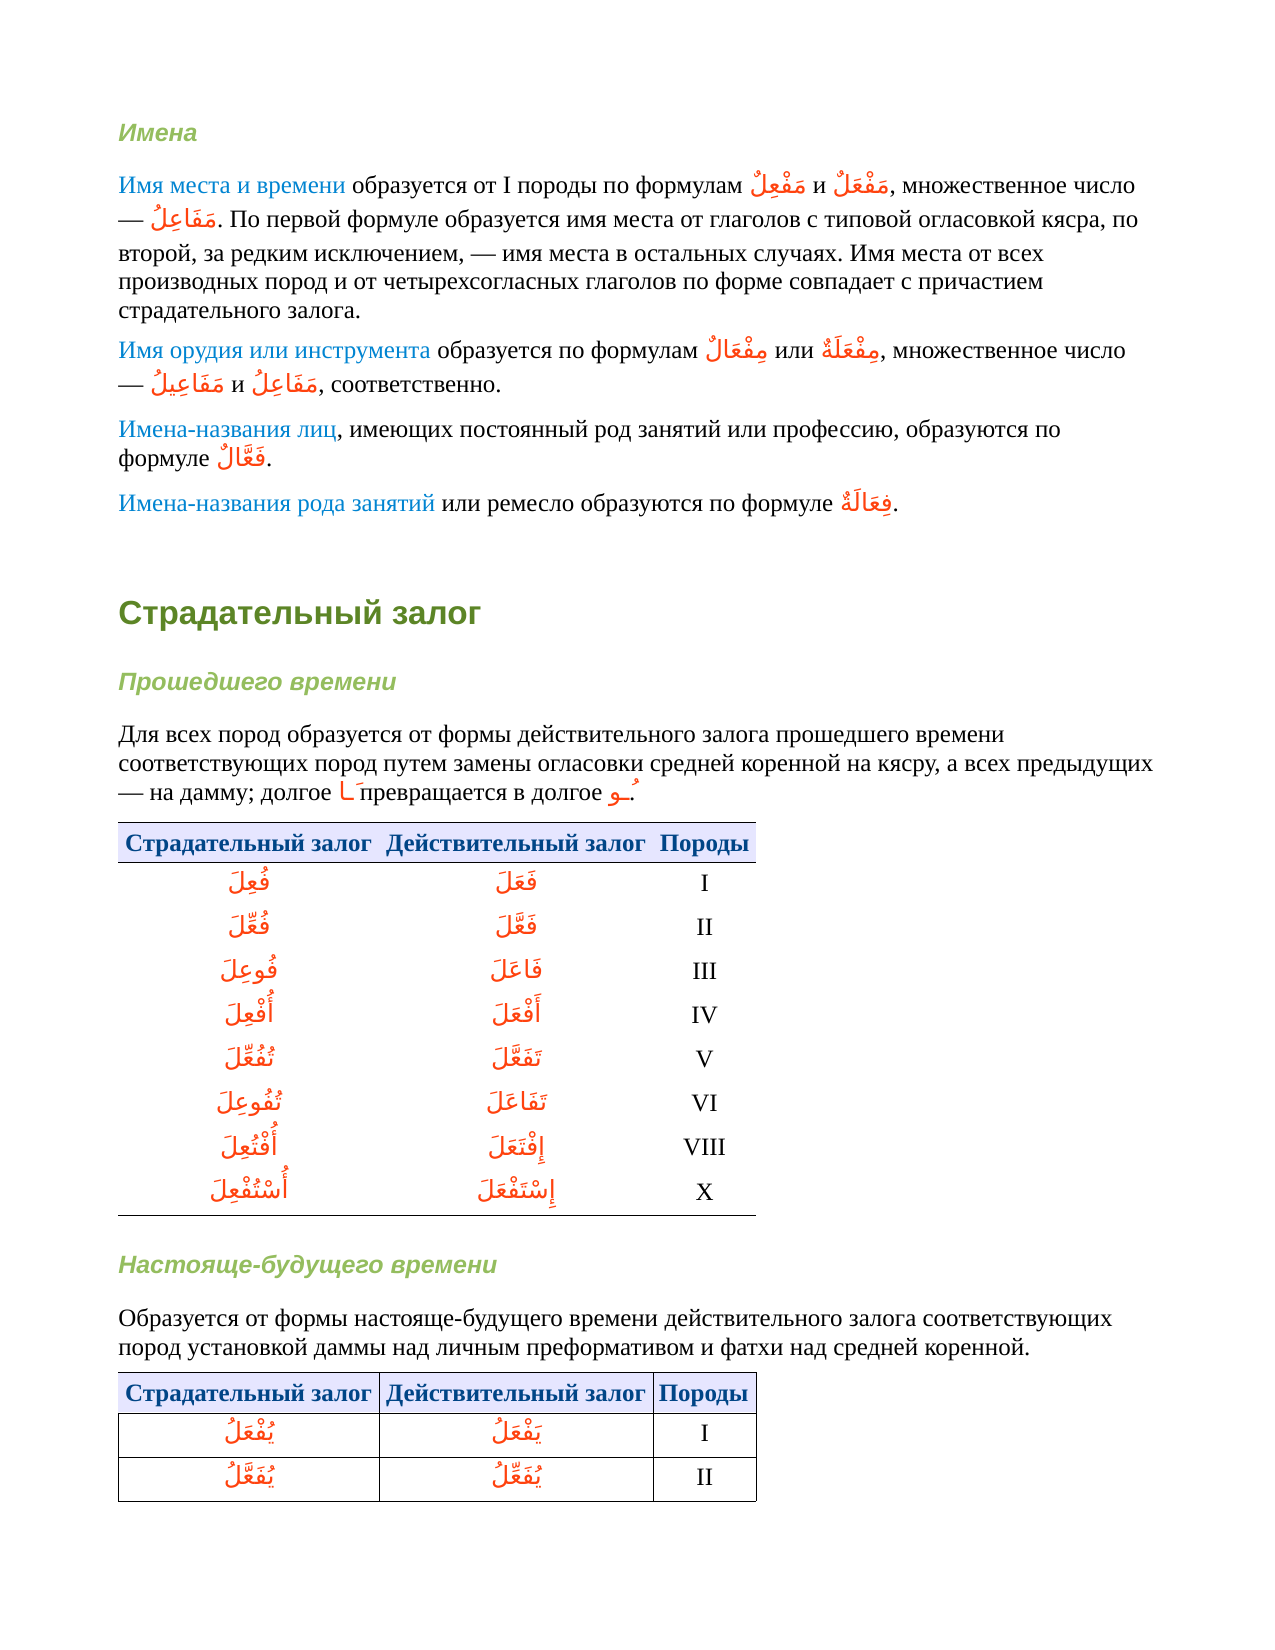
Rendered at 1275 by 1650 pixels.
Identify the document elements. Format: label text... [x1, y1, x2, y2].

table_cell يُفْعَلُ [119, 1414, 379, 1457]
table_cell II [653, 906, 756, 951]
table_header Страдательный залог [118, 823, 379, 862]
table_cell فَعَّلَ [379, 906, 653, 951]
subtitle Прошедшего времени [118, 667, 1157, 696]
table_cell فَعَلَ [379, 863, 653, 906]
table_cell يُفَعَّلُ [119, 1458, 379, 1501]
table_header Страдательный залог [118, 1373, 379, 1412]
table_cell إِفْتَعَلَ [379, 1127, 653, 1171]
table_header Породы [653, 823, 756, 862]
table_cell II [654, 1458, 756, 1501]
table_cell أُفْتُعِلَ [118, 1127, 379, 1171]
subtitle Страдательный залог [118, 593, 1157, 631]
table_cell I [654, 1414, 756, 1457]
table_cell أُفْعِلَ [118, 995, 379, 1039]
text Имя орудия или инструмента образуется по формулам مِفْعَالٌ или مِفْعَلَةٌ, множественное число — مَفَاعِيلُ и مَفَاعِلُ, соответственно. [118, 336, 1157, 403]
table_cell أَفْعَلَ [379, 995, 653, 1039]
table_cell X [653, 1171, 756, 1215]
table_cell أُسْتُفْعِلَ [118, 1171, 379, 1215]
table_cell V [653, 1039, 756, 1083]
subtitle Настояще-будущего времени [118, 1250, 1157, 1279]
table_cell تُفُوعِلَ [118, 1083, 379, 1127]
table_cell فُعِلَ [118, 863, 379, 906]
table_cell إِسْتَفْعَلَ [379, 1171, 653, 1215]
table_cell تُفُعِّلَ [118, 1039, 379, 1083]
table_cell IV [653, 995, 756, 1039]
subtitle Имена [118, 118, 1157, 147]
table_header Действительный залог [380, 1373, 653, 1412]
table_cell I [653, 863, 756, 906]
table_header Породы [654, 1373, 756, 1412]
table_cell فَاعَلَ [379, 951, 653, 994]
text Имена-названия лиц, имеющих постоянный род занятий или профессию, образуются по формуле فَعَّالٌ. [118, 414, 1157, 477]
table_cell تَفَعَّلَ [379, 1039, 653, 1083]
table_cell يَفْعَلُ [380, 1414, 653, 1457]
table_cell VI [653, 1083, 756, 1127]
table_cell يُفَعِّلُ [380, 1458, 653, 1501]
text Образуется от формы настояще-будущего времени действительного залога соответствующих пород установкой даммы над личным преформативом и фатхи над средней коренной. [118, 1303, 1157, 1360]
table_cell فُعِّلَ [118, 906, 379, 951]
table_cell III [653, 951, 756, 994]
table_cell فُوعِلَ [118, 951, 379, 994]
text Имена-названия рода занятий или ремесло образуются по формуле فِعَالَةٌ. [118, 488, 1157, 522]
table_header Действительный залог [379, 823, 653, 862]
table_cell تَفَاعَلَ [379, 1083, 653, 1127]
table_cell VIII [653, 1127, 756, 1171]
text Для всех пород образуется от формы действительного залога прошедшего времени соответствующих пород путем замены огласовки средней коренной на кясру, а всех предыдущих — на дамму; долгое ـَا превращается в долгое ـُو. [118, 719, 1157, 810]
text Имя места и времени образуется от I породы по формулам مَفْعِلٌ и مَفْعَلٌ, множественное число — مَفَاعِلُ. По первой формуле образуется имя места от глаголов с типовой огласовкой кясра, по второй, за редким исключением, — имя места в остальных случаях. Имя места от всех производных пород и от четырехсогласных глаголов по форме совпадает с причастием страдательного залога. [118, 171, 1157, 324]
